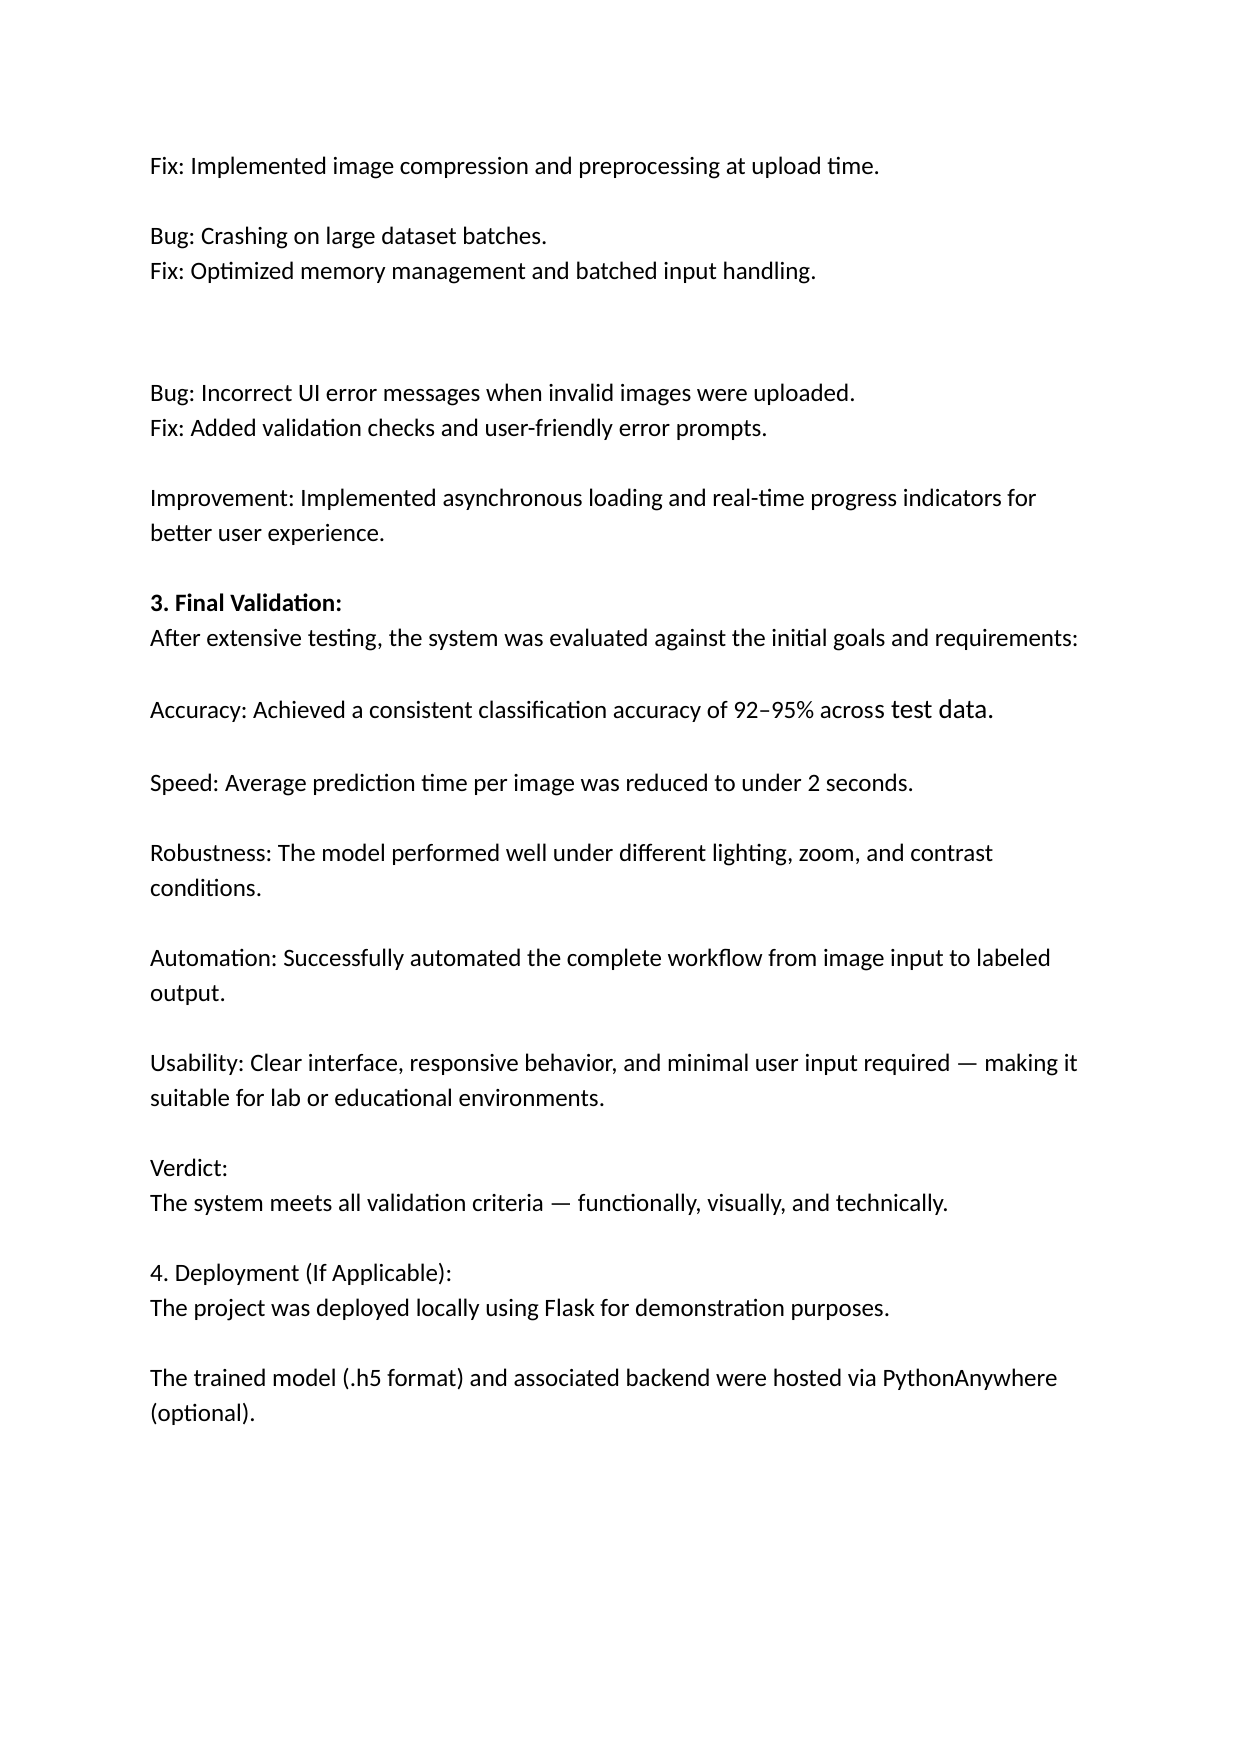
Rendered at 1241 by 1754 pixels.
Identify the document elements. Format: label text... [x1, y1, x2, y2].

text Fix: Implemented image compression and preprocessing at upload time. Bug: Crashing on large dataset batches. Fix: Optimized memory management and batched input handling. [150, 150, 1090, 286]
text Bug: Incorrect UI error messages when invalid images were uploaded. Fix: Added validation checks and user-friendly error prompts. Improvement: Implemented asynchronous loading and real-time progress indicators for better user experience. 3. Final Validation: After extensive testing, the system was evaluated against the initial goals and requirements: Accuracy: Achieved a consistent classification accuracy of 92–95% across test data. Speed: Average prediction time per image was reduced to under 2 seconds. Robustness: The model performed well under different lighting, zoom, and contrast conditions. Automation: Successfully automated the complete workflow from image input to labeled output. Usability: Clear interface, responsive behavior, and minimal user input required — making it suitable for lab or educational environments. Verdict: The system meets all validation criteria — functionally, visually, and technically. 4. Deployment (If Applicable): The project was deployed locally using Flask for demonstration purposes. The trained model (.h5 format) and associated backend were hosted via PythonAnywhere (optional). [150, 307, 1090, 1539]
